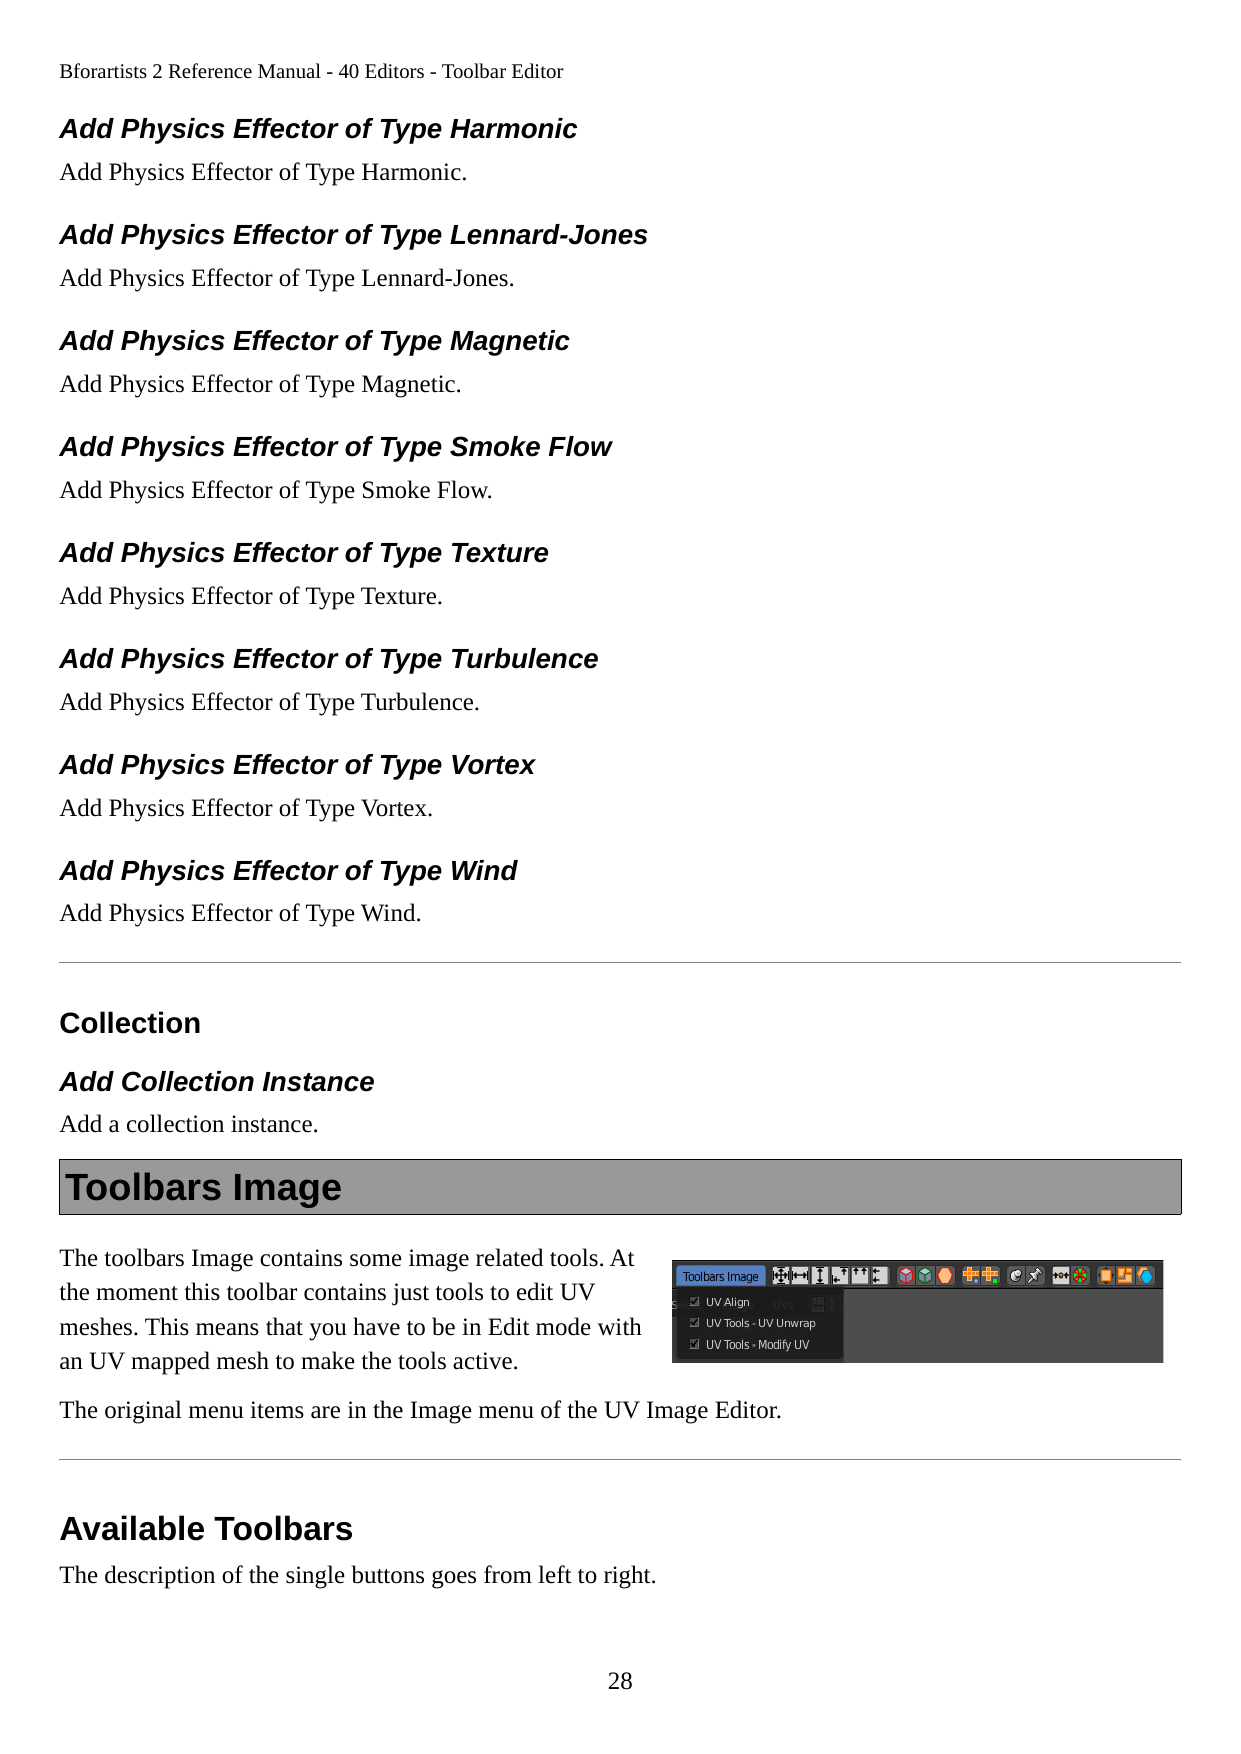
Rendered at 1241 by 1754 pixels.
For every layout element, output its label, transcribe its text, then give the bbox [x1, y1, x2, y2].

subtitle Add Physics Effector of Type Vortex [59, 748, 1181, 780]
subtitle Available Toolbars [59, 1509, 1181, 1548]
picture [672, 1260, 1164, 1363]
subtitle Add Physics Effector of Type Turbulence [59, 642, 1181, 674]
text Add Physics Effector of Type Turbulence. [59, 687, 1181, 715]
text Add Physics Effector of Type Harmonic. [59, 157, 1181, 186]
subtitle Add Physics Effector of Type Smoke Flow [59, 430, 1181, 462]
subtitle Add Physics Effector of Type Magnetic [59, 324, 1181, 356]
subtitle Add Collection Instance [59, 1065, 1181, 1097]
text Add Physics Effector of Type Lennard-Jones. [59, 263, 1181, 292]
text Add Physics Effector of Type Smoke Flow. [59, 475, 1181, 503]
subtitle Add Physics Effector of Type Harmonic [59, 113, 1181, 144]
subtitle Add Physics Effector of Type Lennard-Jones [59, 218, 1181, 250]
subtitle Add Physics Effector of Type Wind [59, 854, 1181, 886]
text The toolbars Image contains some image related tools. At the moment this toolbar contains just tools to edit UV meshes. This means that you have to be in Edit mode with an UV mapped mesh to make the tools active. [59, 1243, 1181, 1375]
text The description of the single buttons goes from left to right. [59, 1560, 1181, 1589]
text Add Physics Effector of Type Vortex. [59, 793, 1181, 821]
text Add Physics Effector of Type Texture. [59, 581, 1181, 609]
text Add a collection instance. [59, 1109, 1181, 1138]
text Add Physics Effector of Type Magnetic. [59, 369, 1181, 398]
text The original menu items are in the Image menu of the UV Image Editor. [59, 1395, 1181, 1424]
subtitle Collection [59, 1006, 1181, 1040]
text Add Physics Effector of Type Wind. [59, 898, 1181, 927]
table_header Toolbars Image [60, 1160, 1181, 1214]
subtitle Add Physics Effector of Type Texture [59, 536, 1181, 568]
